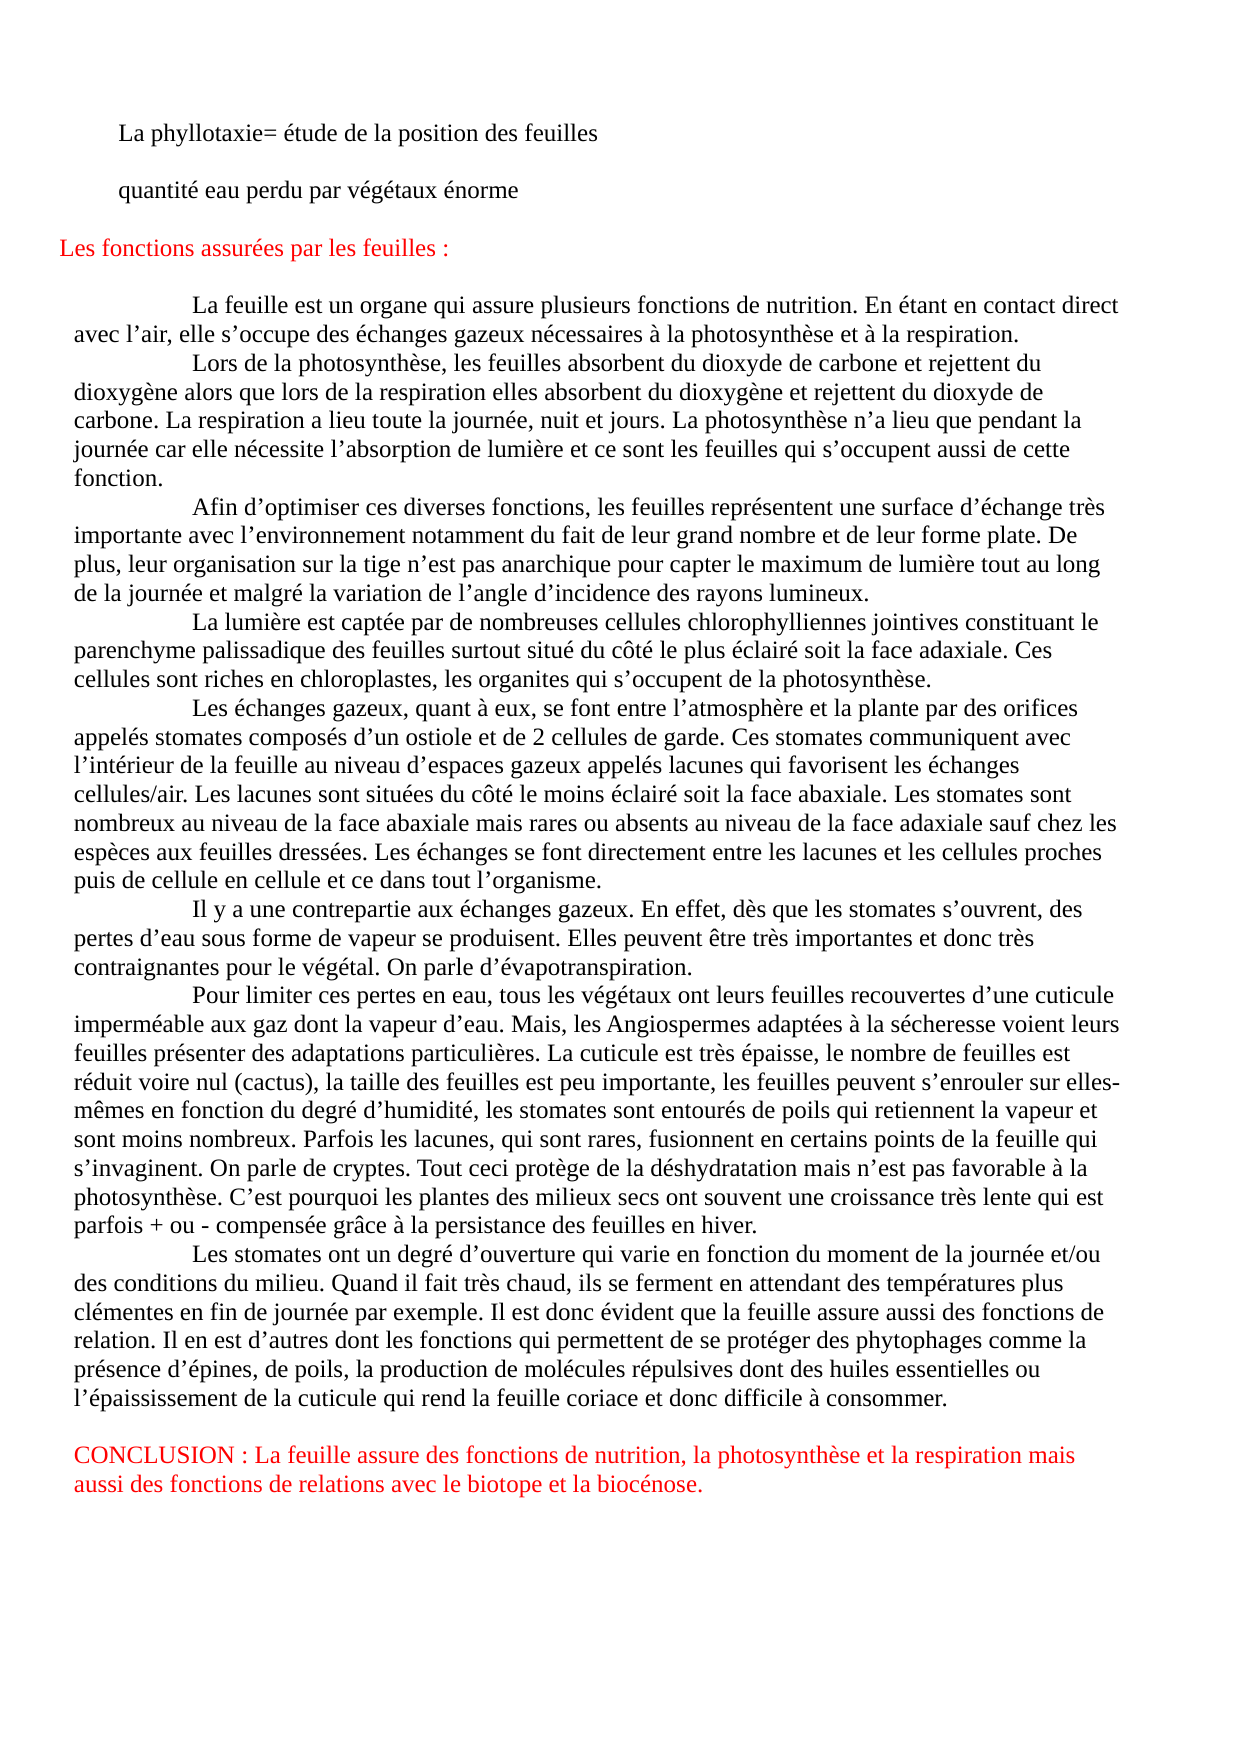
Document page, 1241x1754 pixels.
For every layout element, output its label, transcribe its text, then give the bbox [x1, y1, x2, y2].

text Pour limiter ces pertes en eau, tous les végétaux ont leurs feuilles recouvertes d’une cuticule imperméable aux gaz dont la vapeur d’eau. Mais, les Angiospermes adaptées à la sécheresse voient leurs feuilles présenter des adaptations particulières. La cuticule est très épaisse, le nombre de feuilles est réduit voire nul (cactus), la taille des feuilles est peu importante, les feuilles peuvent s’enrouler sur elles-mêmes en fonction du degré d’humidité, les stomates sont entourés de poils qui retiennent la vapeur et sont moins nombreux. Parfois les lacunes, qui sont rares, fusionnent en certains points de la feuille qui s’invaginent. On parle de cryptes. Tout ceci protège de la déshydratation mais n’est pas favorable à la photosynthèse. C’est pourquoi les plantes des milieux secs ont souvent une croissance très lente qui est parfois + ou - compensée grâce à la persistance des feuilles en hiver. [74, 981, 1122, 1239]
text Lors de la photosynthèse, les feuilles absorbent du dioxyde de carbone et rejettent du dioxygène alors que lors de la respiration elles absorbent du dioxygène et rejettent du dioxyde de carbone. La respiration a lieu toute la journée, nuit et jours. La photosynthèse n’a lieu que pendant la journée car elle nécessite l’absorption de lumière et ce sont les feuilles qui s’occupent aussi de cette fonction. [74, 348, 1122, 492]
text Il y a une contrepartie aux échanges gazeux. En effet, dès que les stomates s’ouvrent, des pertes d’eau sous forme de vapeur se produisent. Elles peuvent être très importantes et donc très contraignantes pour le végétal. On parle d’évapotranspiration. [74, 894, 1122, 981]
text Afin d’optimiser ces diverses fonctions, les feuilles représentent une surface d’échange très importante avec l’environnement notamment du fait de leur grand nombre et de leur forme plate. De plus, leur organisation sur la tige n’est pas anarchique pour capter le maximum de lumière tout au long de la journée et malgré la variation de l’angle d’incidence des rayons lumineux. [74, 492, 1122, 607]
text CONCLUSION : La feuille assure des fonctions de nutrition, la photosynthèse et la respiration mais aussi des fonctions de relations avec le biotope et la biocénose. [74, 1441, 1122, 1498]
text Les stomates ont un degré d’ouverture qui varie en fonction du moment de la journée et/ou des conditions du milieu. Quand il fait très chaud, ils se ferment en attendant des températures plus clémentes en fin de journée par exemple. Il est donc évident que la feuille assure aussi des fonctions de relation. Il en est d’autres dont les fonctions qui permettent de se protéger des phytophages comme la présence d’épines, de poils, la production de molécules répulsives dont des huiles essentielles ou l’épaississement de la cuticule qui rend la feuille coriace et donc difficile à consommer. [74, 1239, 1122, 1412]
text quantité eau perdu par végétaux énorme [118, 176, 1122, 204]
text La lumière est captée par de nombreuses cellules chlorophylliennes jointives constituant le parenchyme palissadique des feuilles surtout situé du côté le plus éclairé soit la face adaxiale. Ces cellules sont riches en chloroplastes, les organites qui s’occupent de la photosynthèse. [74, 607, 1122, 693]
text La feuille est un organe qui assure plusieurs fonctions de nutrition. En étant en contact direct avec l’air, elle s’occupe des échanges gazeux nécessaires à la photosynthèse et à la respiration. [74, 291, 1122, 348]
text Les fonctions assurées par les feuilles : [59, 233, 1122, 262]
text La phyllotaxie= étude de la position des feuilles [118, 118, 1122, 147]
text Les échanges gazeux, quant à eux, se font entre l’atmosphère et la plante par des orifices appelés stomates composés d’un ostiole et de 2 cellules de garde. Ces stomates communiquent avec l’intérieur de la feuille au niveau d’espaces gazeux appelés lacunes qui favorisent les échanges cellules/air. Les lacunes sont situées du côté le moins éclairé soit la face abaxiale. Les stomates sont nombreux au niveau de la face abaxiale mais rares ou absents au niveau de la face adaxiale sauf chez les espèces aux feuilles dressées. Les échanges se font directement entre les lacunes et les cellules proches puis de cellule en cellule et ce dans tout l’organisme. [74, 693, 1122, 894]
